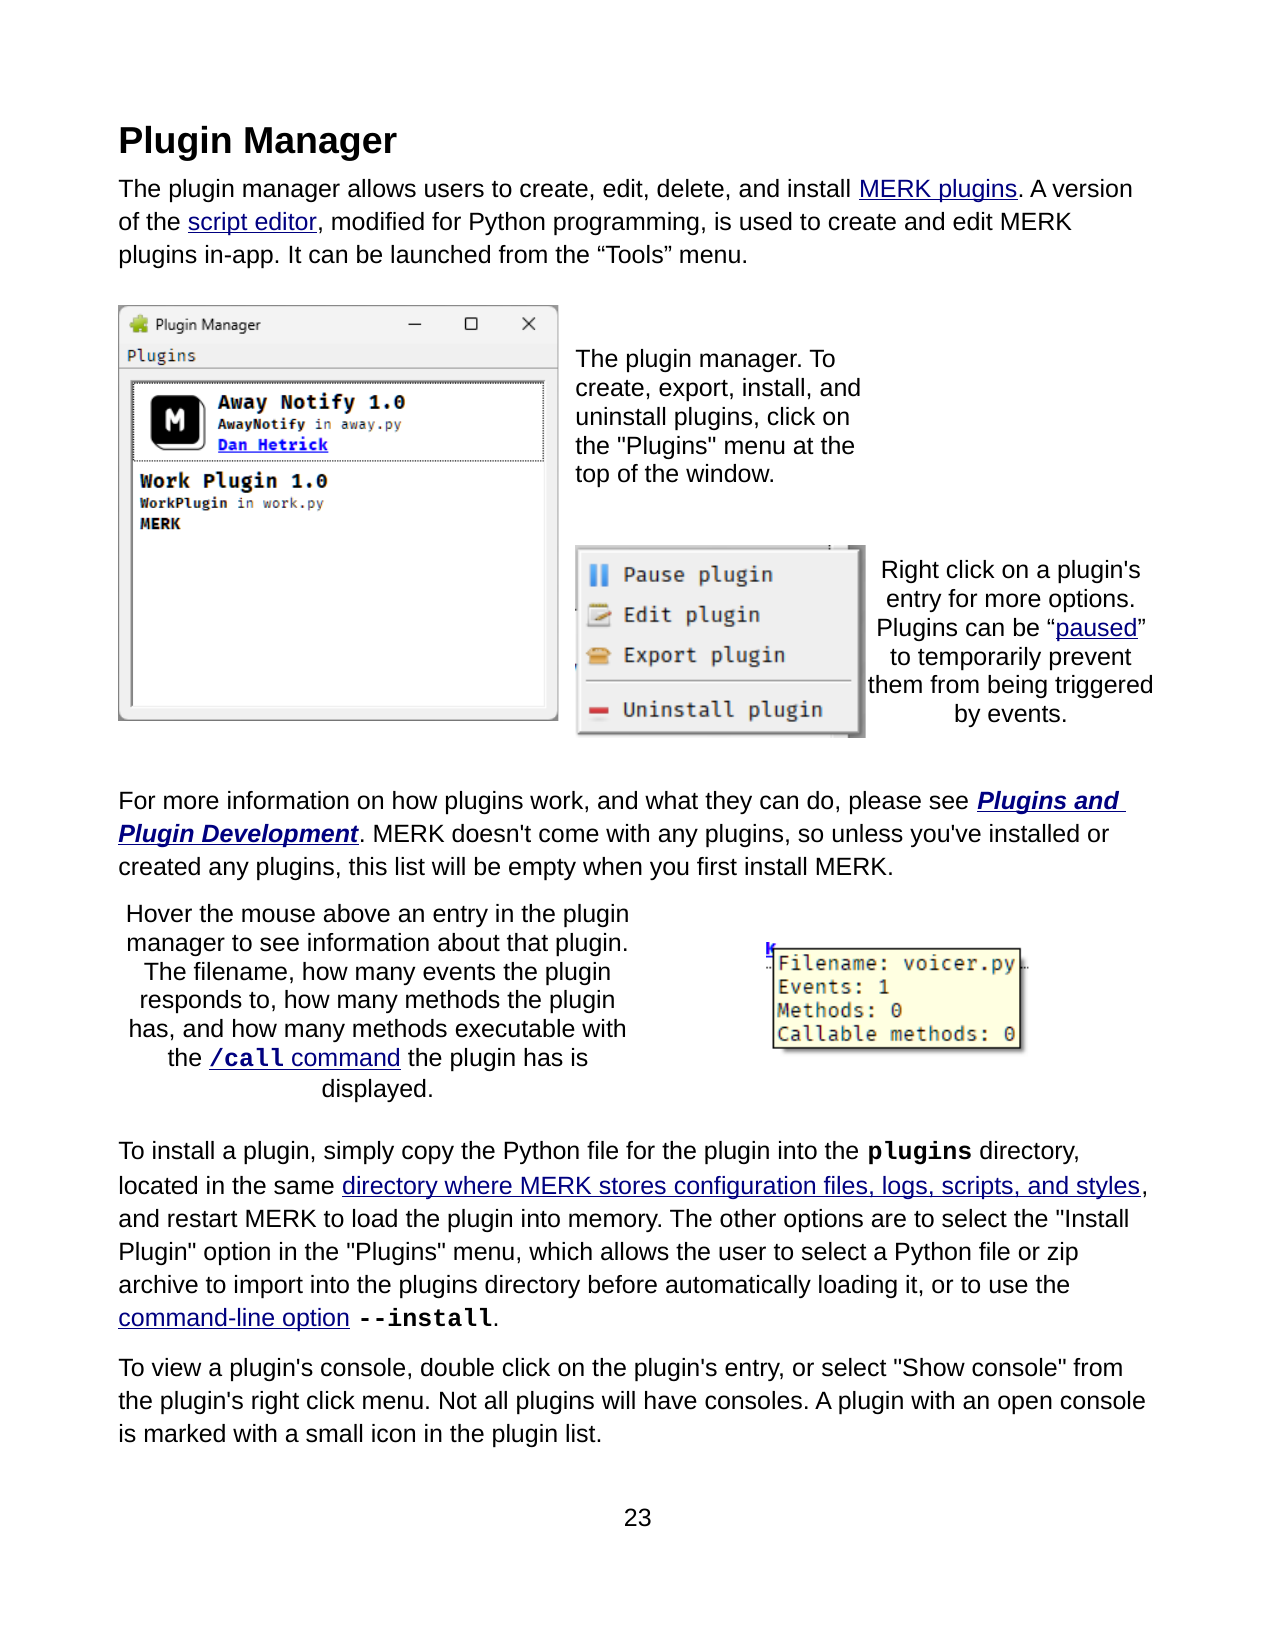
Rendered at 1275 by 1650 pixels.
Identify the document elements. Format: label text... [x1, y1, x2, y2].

text To install a plugin, simply copy the Python file for the plugin into the plugins directory, located in the same directory where MERK stores configuration files, logs, scripts, and styles, and restart MERK to load the plugin into memory. The other options are to select the "Install Plugin" option in the "Plugins" menu, which allows the user to select a Python file or zip archive to import into the plugins directory before automatically loading it, or to use the command-line option --install. [118, 1103, 1157, 1334]
table_cell Right click on a plugin's entry for more options. Plugins can be “paused” to temporarily prevent them from being triggered by events. [866, 545, 1156, 738]
table_header [866, 288, 1156, 545]
subtitle Plugin Manager [118, 118, 1157, 161]
table_header [118, 288, 558, 305]
table_header [558, 288, 575, 738]
text The plugin manager allows users to create, edit, delete, and install MERK plugins. A version of the script editor, modified for Python programming, is used to create and edit MERK plugins in-app. It can be launched from the “Tools” menu. [118, 174, 1157, 268]
table_header The plugin manager. To create, export, install, and uninstall plugins, click on the "Plugins" menu at the top of the window. [575, 288, 866, 545]
text To view a plugin's console, double click on the plugin's entry, or select "Show console" from the plugin's right click menu. Not all plugins will have consoles. A plugin with an open console is marked with a small icon in the plugin list. [118, 1353, 1157, 1448]
picture [766, 942, 1029, 1060]
text For more information on how plugins work, and what they can do, please see Plugins and Plugin Development. MERK doesn't come with any plugins, so unless you've installed or created any plugins, this list will be empty when you first install MERK. [118, 786, 1157, 880]
table_header Hover the mouse above an entry in the plugin manager to see information about that plugin. The filename, how many events the plugin responds to, how many methods the plugin has, and how many methods executable with the /call command the plugin has is displayed. [118, 899, 637, 1103]
picture [575, 545, 866, 738]
picture [118, 305, 559, 721]
table_header [118, 721, 558, 738]
table_header [638, 899, 1157, 1103]
